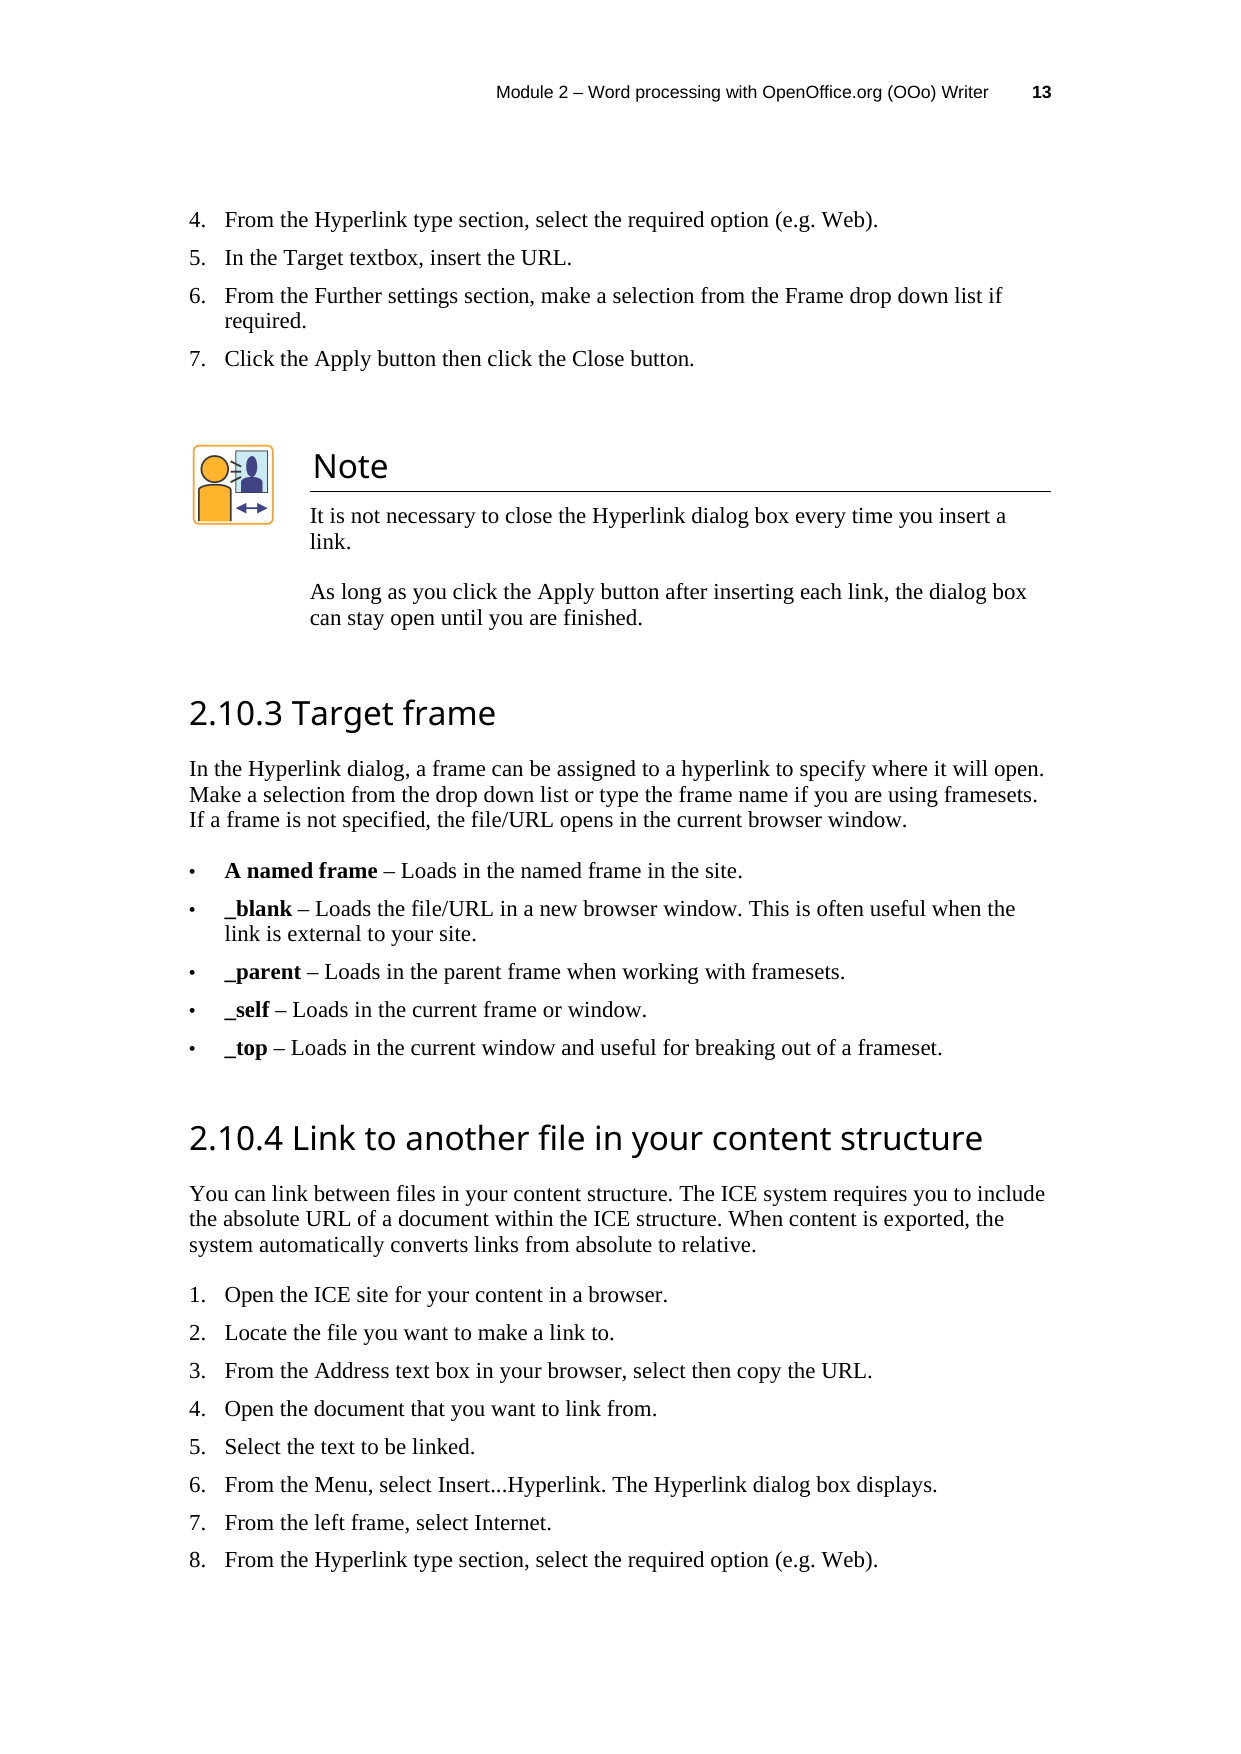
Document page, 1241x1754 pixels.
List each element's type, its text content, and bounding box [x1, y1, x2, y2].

list Locate the file you want to make a link to. [189, 1320, 1051, 1345]
list From the Menu, select Insert...Hyperlink. The Hyperlink dialog box displays. [189, 1471, 1051, 1497]
picture [188, 440, 278, 529]
list Open the document that you want to link from. [189, 1396, 1051, 1421]
list _blank – Loads the file/URL in a new browser window. This is often useful when the link is external to your site. [189, 896, 1051, 947]
list _self – Loads in the current frame or window. [189, 997, 1051, 1022]
list A named frame – Loads in the named frame in the site. [189, 858, 1051, 883]
list In the Target textbox, insert the URL. [189, 245, 1051, 270]
list From the left frame, select Internet. [189, 1509, 1051, 1535]
text 2.10.4 Link to another file in your content structure [189, 1114, 1051, 1160]
table_header [310, 492, 1051, 497]
table_header [189, 434, 309, 636]
list From the Hyperlink type section, select the required option (e.g. Web). [189, 207, 1051, 232]
list From the Address text box in your browser, select then copy the URL. [189, 1358, 1051, 1383]
text You can link between files in your content structure. The ICE system requires you to include the absolute URL of a document within the ICE structure. When content is exported, the system automatically converts links from absolute to relative. [189, 1181, 1051, 1257]
list From the Hyperlink type section, select the required option (e.g. Web). [189, 1547, 1051, 1573]
list Click the Apply button then click the Close button. [189, 346, 1051, 372]
list Open the ICE site for your content in a browser. [189, 1282, 1051, 1307]
list From the Further settings section, make a selection from the Frame drop down list if required. [189, 283, 1051, 334]
text In the Hyperlink dialog, a frame can be assigned to a hyperlink to specify where it will open. Make a selection from the drop down list or type the frame name if you are using framesets. If a frame is not specified, the file/URL opens in the current browser window. [189, 756, 1051, 833]
table_header Note [310, 434, 1051, 491]
list _top – Loads in the current window and useful for breaking out of a frameset. [189, 1035, 1051, 1060]
table_cell It is not necessary to close the Hyperlink dialog box every time you insert a link. As long as you click the Apply button after inserting each link, the dialog box can stay open until you are finished. [310, 497, 1051, 636]
list Select the text to be linked. [189, 1433, 1051, 1459]
text 2.10.3 Target frame [189, 690, 1051, 735]
list _parent – Loads in the parent frame when working with framesets. [189, 959, 1051, 984]
